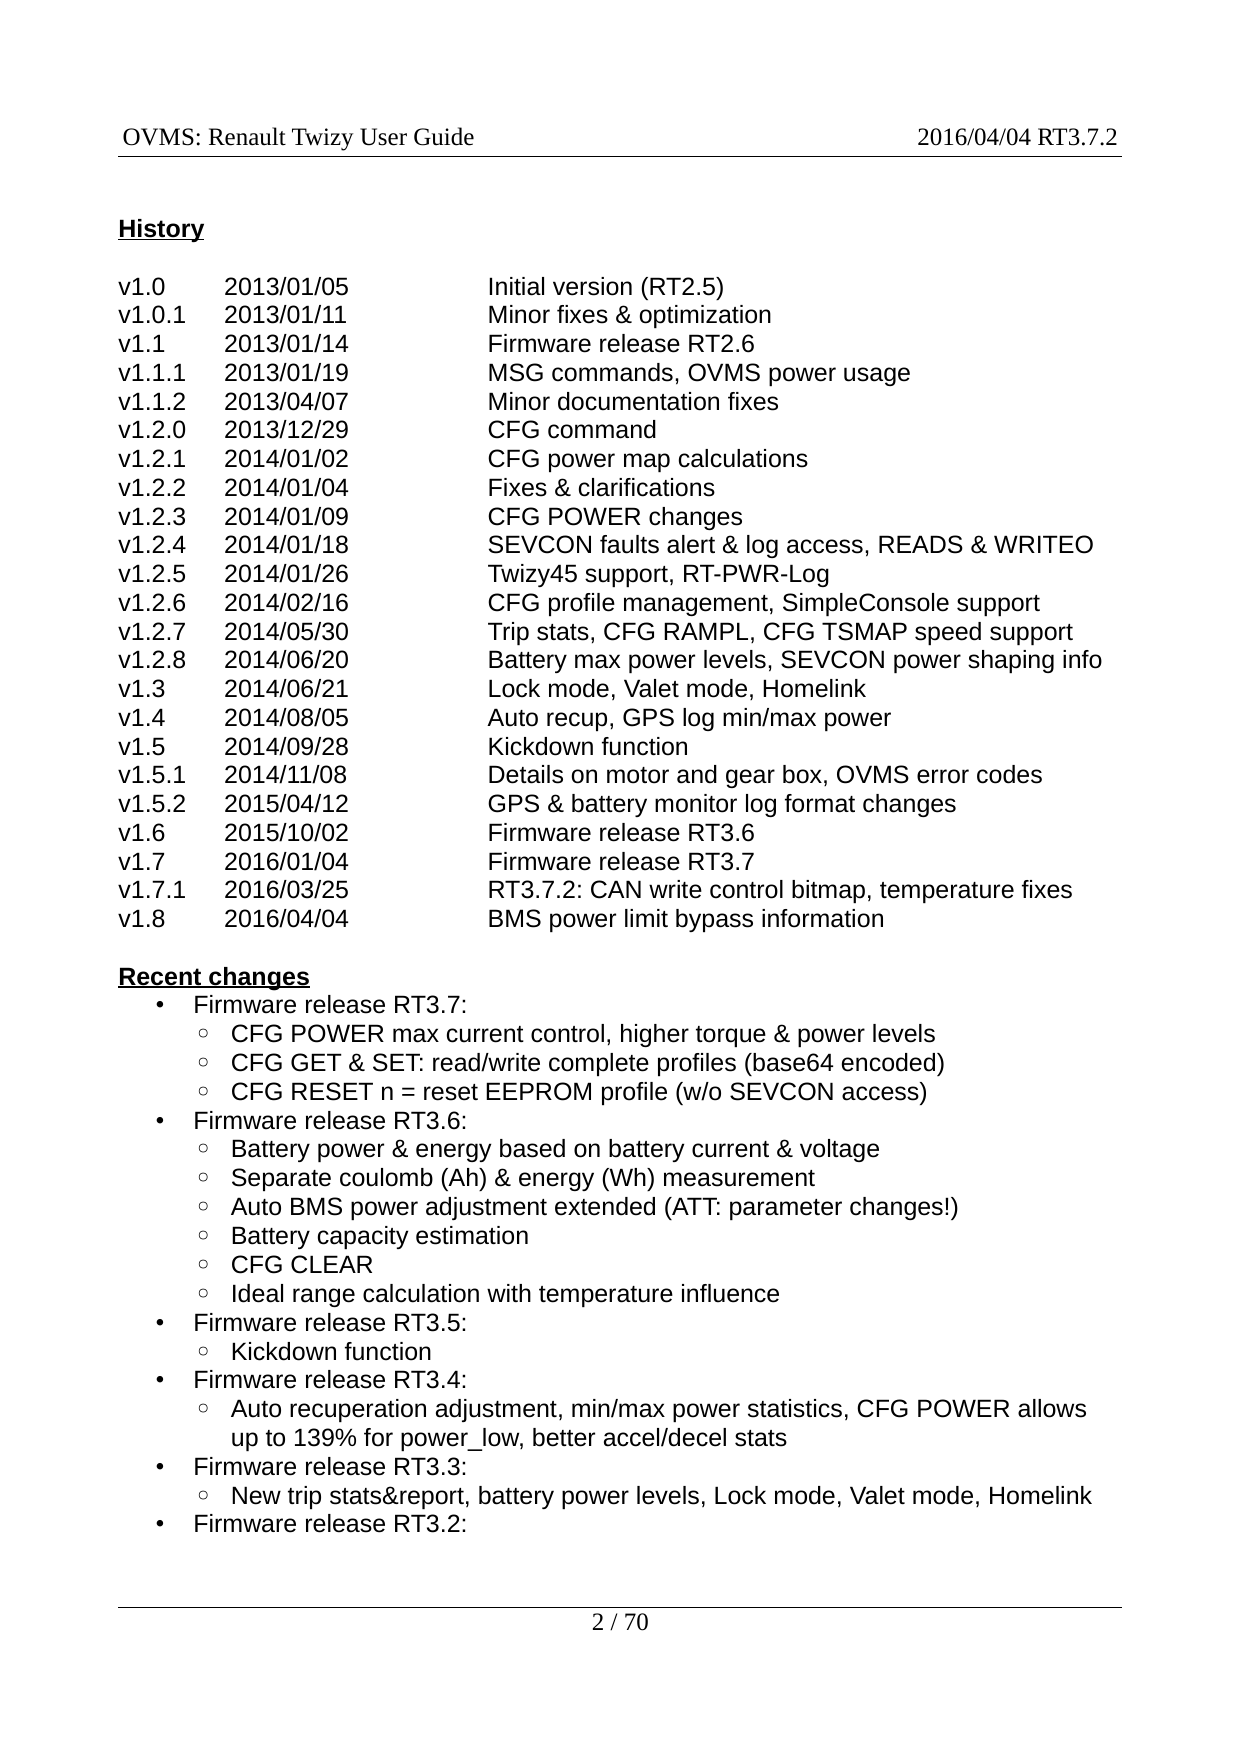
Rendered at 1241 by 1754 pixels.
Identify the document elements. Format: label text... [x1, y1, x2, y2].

text v1.2.5 2014/01/26 Twizy45 support, RT-PWR-Log [118, 559, 1122, 588]
list CFG CLEAR [193, 1250, 1122, 1279]
list Firmware release RT3.7: [156, 990, 1122, 1019]
list CFG POWER max current control, higher torque & power levels [193, 1019, 1122, 1048]
text v1.7.1 2016/03/25 RT3.7.2: CAN write control bitmap, temperature fixes [118, 875, 1122, 904]
text v1.5.1 2014/11/08 Details on motor and gear box, OVMS error codes [118, 760, 1122, 789]
text v1.1 2013/01/14 Firmware release RT2.6 [118, 329, 1122, 358]
text v1.1.1 2013/01/19 MSG commands, OVMS power usage [118, 358, 1122, 386]
list CFG GET & SET: read/write complete profiles (base64 encoded) [193, 1048, 1122, 1077]
text v1.3 2014/06/21 Lock mode, Valet mode, Homelink [118, 674, 1122, 703]
list Firmware release RT3.4: [156, 1365, 1122, 1394]
list Firmware release RT3.6: [156, 1106, 1122, 1134]
list Separate coulomb (Ah) & energy (Wh) measurement [193, 1163, 1122, 1192]
text v1.4 2014/08/05 Auto recup, GPS log min/max power [118, 703, 1122, 731]
text v1.6 2015/10/02 Firmware release RT3.6 [118, 818, 1122, 846]
text v1.2.7 2014/05/30 Trip stats, CFG RAMPL, CFG TSMAP speed support [118, 616, 1122, 645]
text v1.1.2 2013/04/07 Minor documentation fixes [118, 386, 1122, 415]
text v1.0 2013/01/05 Initial version (RT2.5) [118, 271, 1122, 300]
list Ideal range calculation with temperature influence [193, 1279, 1122, 1308]
list Kickdown function [193, 1336, 1122, 1365]
list Auto BMS power adjustment extended (ATT: parameter changes!) [193, 1192, 1122, 1221]
text v1.5.2 2015/04/12 GPS & battery monitor log format changes [118, 789, 1122, 818]
text v1.2.8 2014/06/20 Battery max power levels, SEVCON power shaping info [118, 645, 1122, 674]
list Battery power & energy based on battery current & voltage [193, 1134, 1122, 1163]
text v1.2.4 2014/01/18 SEVCON faults alert & log access, READS & WRITEO [118, 530, 1122, 559]
text v1.7 2016/01/04 Firmware release RT3.7 [118, 846, 1122, 875]
list Firmware release RT3.2: [156, 1509, 1122, 1538]
list Auto recuperation adjustment, min/max power statistics, CFG POWER allows up to 139% for power_low, better accel/decel stats [193, 1394, 1122, 1452]
list CFG RESET n = reset EEPROM profile (w/o SEVCON access) [193, 1077, 1122, 1106]
text Recent changes [118, 961, 1122, 990]
list Battery capacity estimation [193, 1221, 1122, 1250]
list New trip stats&report, battery power levels, Lock mode, Valet mode, Homelink [193, 1481, 1122, 1509]
text v1.2.6 2014/02/16 CFG profile management, SimpleConsole support [118, 588, 1122, 616]
text v1.5 2014/09/28 Kickdown function [118, 731, 1122, 760]
text v1.2.0 2013/12/29 CFG command [118, 415, 1122, 444]
text v1.2.3 2014/01/09 CFG POWER changes [118, 501, 1122, 530]
text v1.0.1 2013/01/11 Minor fixes & optimization [118, 300, 1122, 329]
list Firmware release RT3.3: [156, 1452, 1122, 1481]
text v1.8 2016/04/04 BMS power limit bypass information [118, 904, 1122, 933]
text v1.2.2 2014/01/04 Fixes & clarifications [118, 473, 1122, 501]
text History [118, 214, 1122, 243]
text v1.2.1 2014/01/02 CFG power map calculations [118, 444, 1122, 473]
list Firmware release RT3.5: [156, 1308, 1122, 1336]
